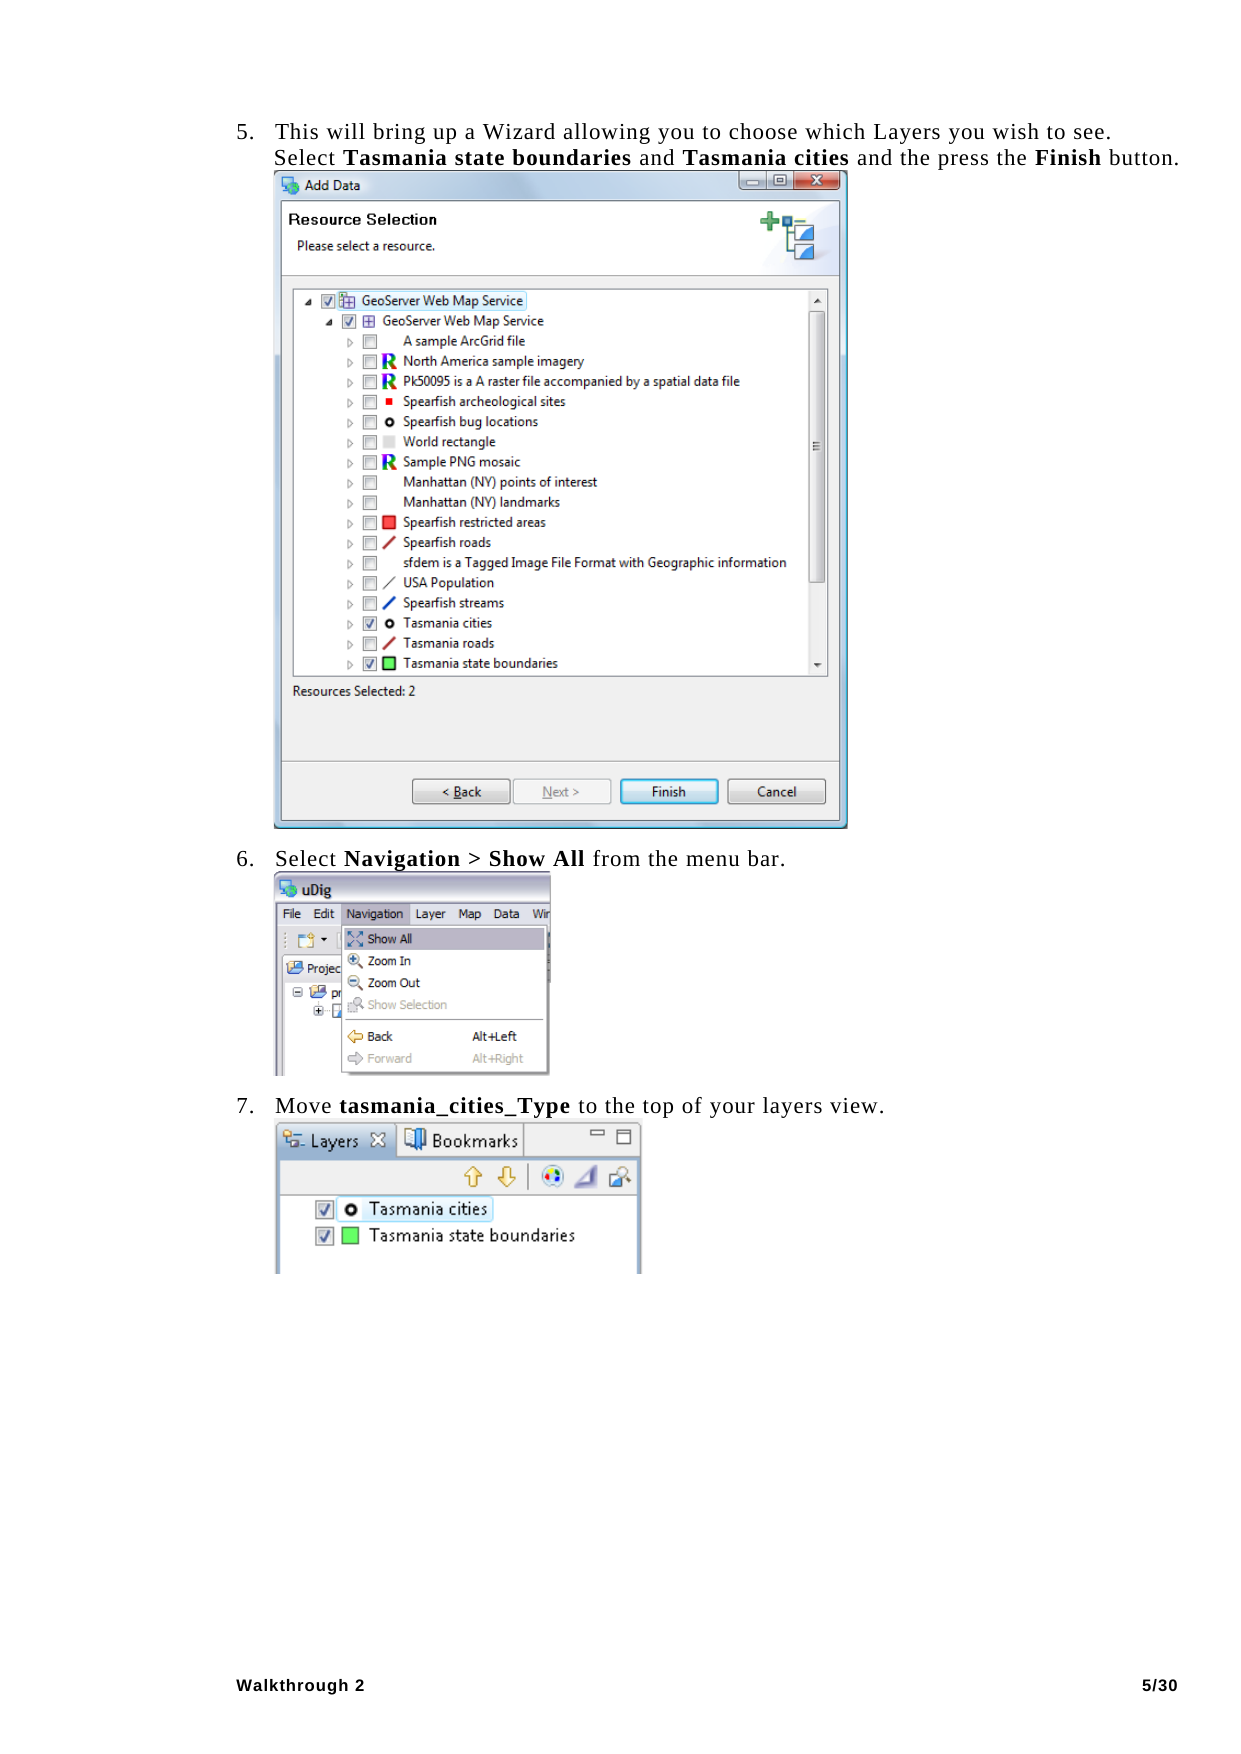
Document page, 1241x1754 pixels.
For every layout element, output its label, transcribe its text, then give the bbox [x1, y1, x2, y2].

list This will bring up a Wizard allowing you to choose which Layers you wish to see. Select Tasmania state boundaries and Tasmania cities and the press the Finish button. [236, 118, 1181, 828]
picture [273, 871, 552, 1076]
picture [273, 170, 848, 829]
list Move tasmania_cities_Type to the top of your layers view. [236, 1092, 1181, 1273]
list Select Navigation > Show All from the menu bar. [236, 845, 1181, 1076]
